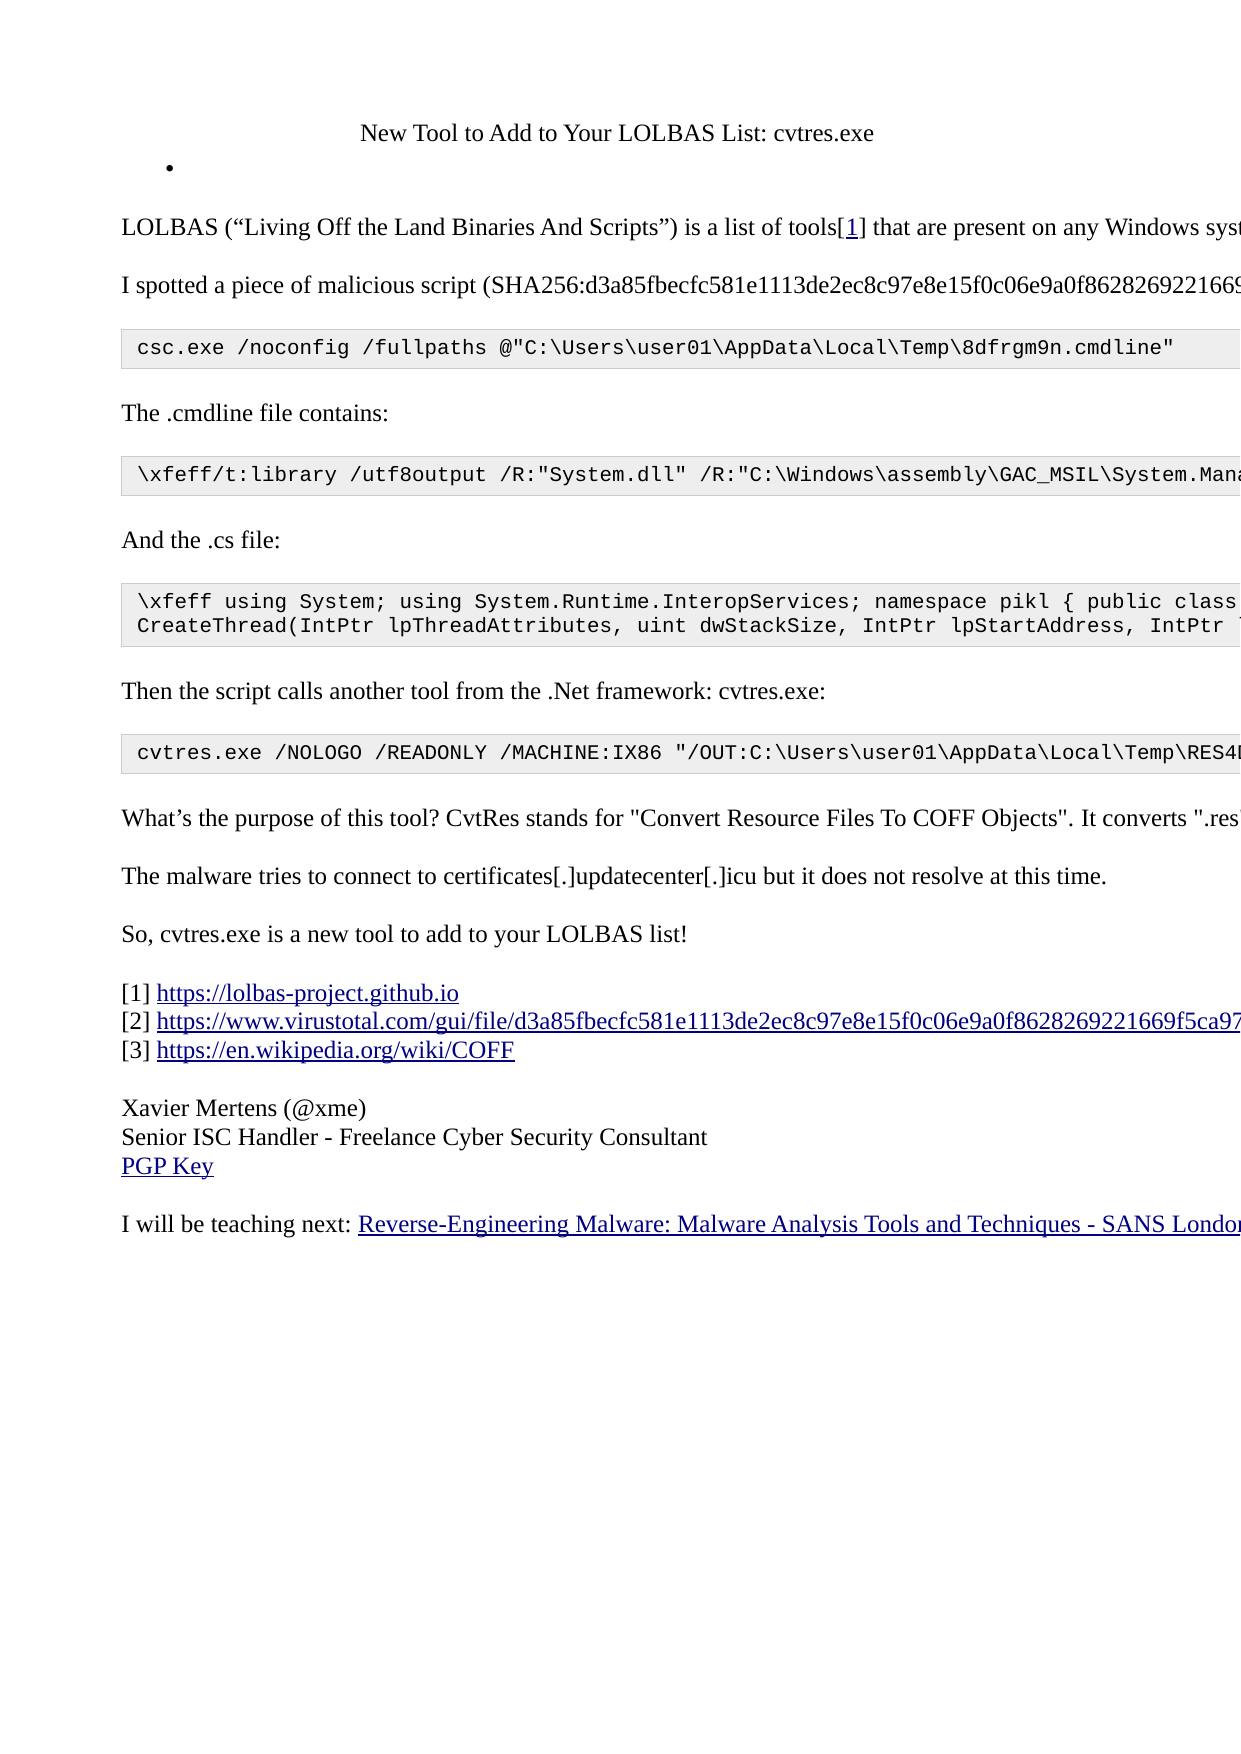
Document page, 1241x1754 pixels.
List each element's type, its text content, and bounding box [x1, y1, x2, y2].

text New Tool to Add to Your LOLBAS List: cvtres.exe [118, 118, 1122, 147]
table_header LOLBAS (“Living Off the Land Binaries And Scripts”) is a list of tools[1] that are present on any Windows system because they are provided by Microsoft as useful tools to perform system maintenance, updates, etc. This list is maintained and upgraded regularly. This is a good starting point when you need to investigate suspicious processes activity on a system (proactively or in forensics investigation). I spotted a piece of malicious script (SHA256:d3a85fbecfc581e1113de2ec8c97e8e15f0c06e9a0f8628269221669f5ca9726) with a VT score of 10/57[2]. It launches a PowerShell script nicely obfuscated. The behavior is classic, it performs code injection but it also compiles some code on the fly. csc.exe is used to build a DLL: csc.exe /noconfig /fullpaths @"C:\Users\user01\AppData\Local\Temp\8dfrgm9n.cmdline" The .cmdline file contains: \xfeff/t:library /utf8output /R:"System.dll" /R:"C:\Windows\assembly\GAC_MSIL\System.Management.Automation\1.0.0.0__31bf3856ad364e35\System.Management.Automation.dll" /out:"C:\Users\user01\AppData\Local\Temp\8dfrgm9n.dll" /debug- /optimize+ "C:\Users\user01\AppData\Local\Temp\8dfrgm9n.0.cs" And the .cs file: \xfeff using System; using System.Runtime.InteropServices; namespace pikl { public class jip { [Flags] public enum AllocationType { Commit = 14096-10000, Reserve = 8190+2 } [Flags] public enum MemoryProtection { ExecuteReadWrite = 60+4 } [Flags] public enum Time : uint { Infinite = 4294967294+1 } [DllImport("ker"+"nel"+"32.d"+"ll")] public static extern IntPtr VirtualAlloc(IntPtr lpAddress, uint dwSize, uint flAllocationType, uint flProtect); [DllImport("ke"+"rnel3"+"2.dl"+"l")] public static extern IntPtr CreateThread(IntPtr lpThreadAttributes, uint dwStackSize, IntPtr lpStartAddress, IntPtr lpParameter, uint dwCreationFlags, IntPtr lpThreadId); [DllImport("k"+"ern"+"el32.dl"+"l")] public static extern int WaitForSingleObject(IntPtr hHandle, Time dwMilliseconds); } } Then the script calls another tool from the .Net framework: cvtres.exe: cvtres.exe /NOLOGO /READONLY /MACHINE:IX86 "/OUT:C:\Users\user01\AppData\Local\Temp\RES4D10.tmp" "c:\Users\user01\AppData\Local\Temp\CSC4D00.tmp" What’s the purpose of this tool? CvtRes stands for "Convert Resource Files To COFF Objects". It converts ".res" resource files into Common Object File Format (COFF[3]) ".obj" object files that the linker can link into a finished ".exe" PE application file. The malware tries to connect to certificates[.]updatecenter[.]icu but it does not resolve at this time. So, cvtres.exe is a new tool to add to your LOLBAS list! [1] https://lolbas-project.github.io [2] https://www.virustotal.com/gui/file/d3a85fbecfc581e1113de2ec8c97e8e15f0c06e9a0f8628269221669f5ca9726/details [3] https://en.wikipedia.org/wiki/COFF Xavier Mertens (@xme) Senior ISC Handler - Freelance Cyber Security Consultant PGP Key I will be teaching next: Reverse-Engineering Malware: Malware Analysis Tools and Techniques - SANS London June 2022 [118, 151, 1240, 1270]
table_cell [118, 1270, 1240, 1281]
